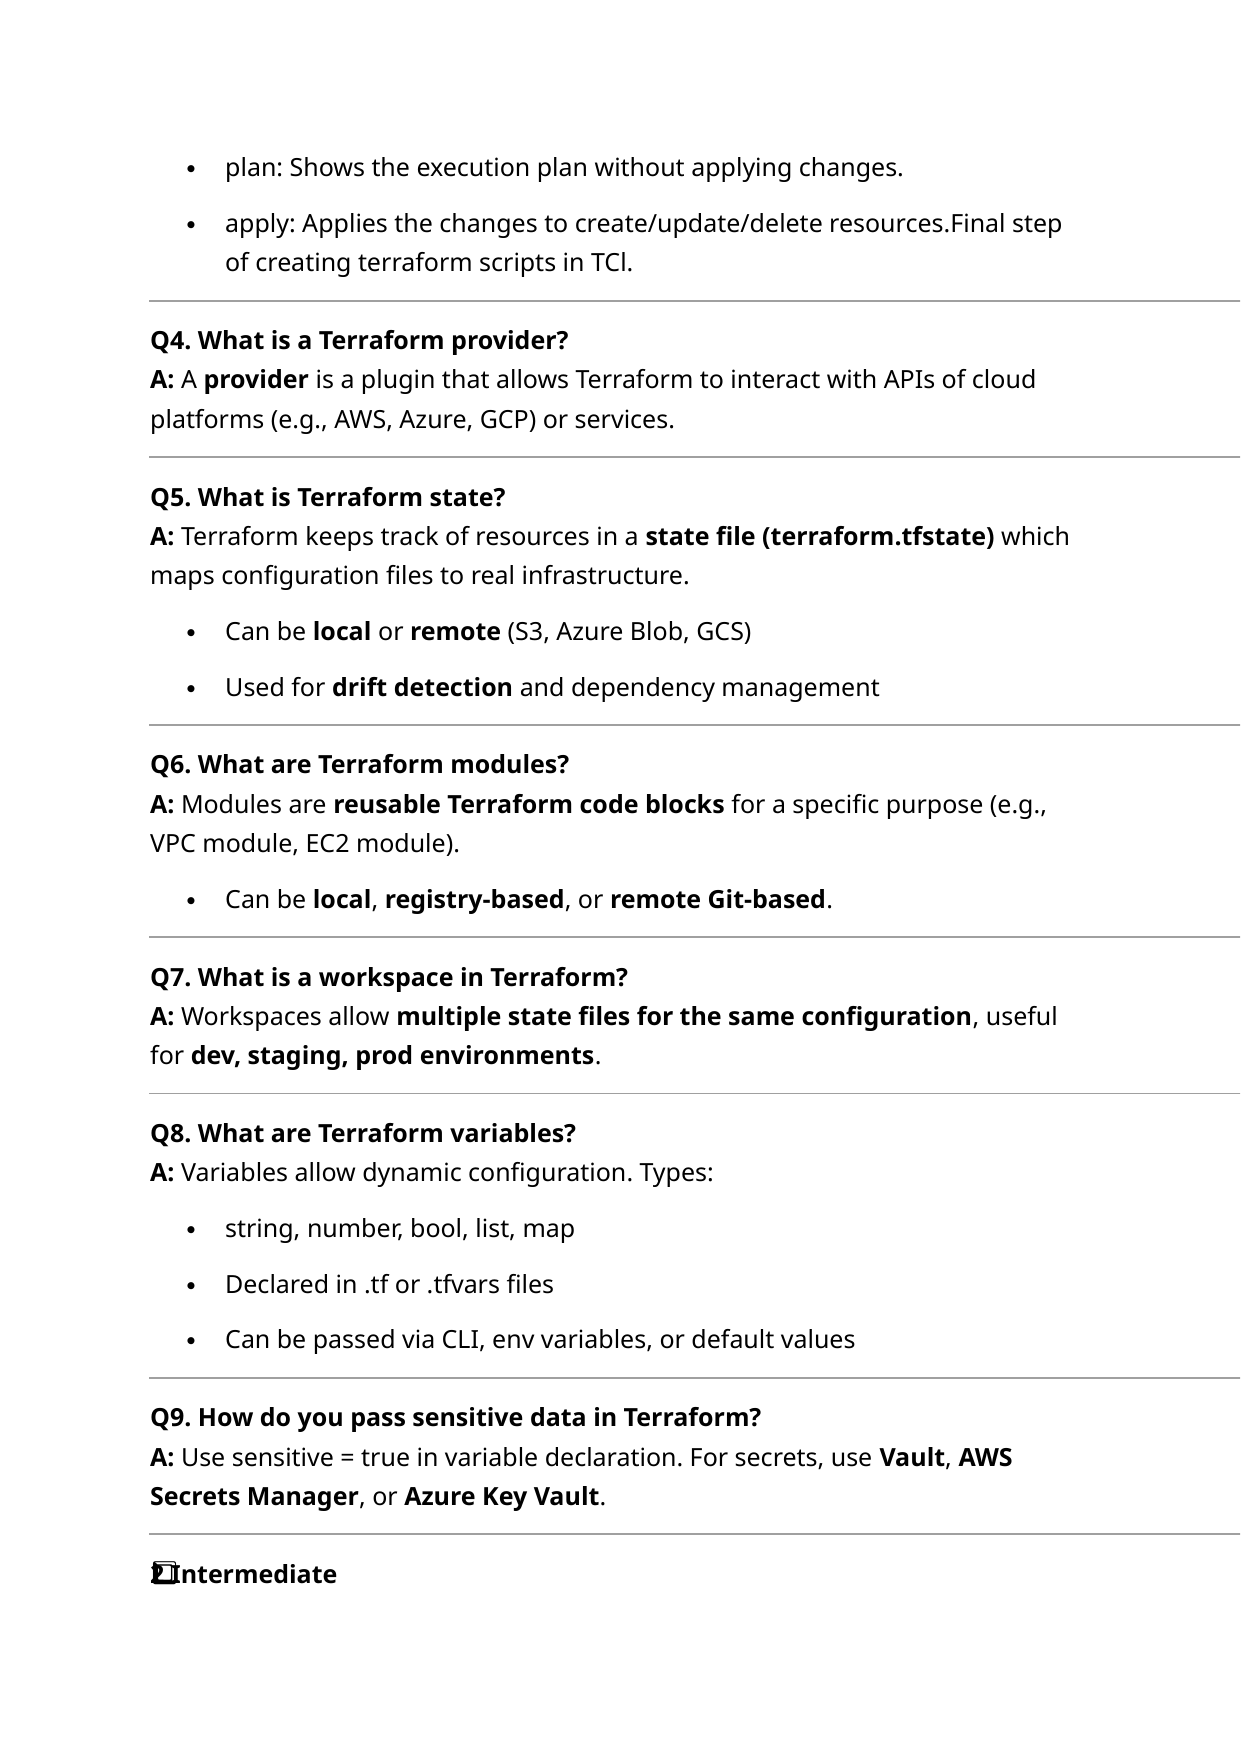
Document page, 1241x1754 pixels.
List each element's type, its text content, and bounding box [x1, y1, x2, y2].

text Q9. How do you pass sensitive data in Terraform? A: Use sensitive = true in variable declaration. For secrets, use Vault, AWS Secrets Manager, or Azure Key Vault. [150, 1400, 1090, 1512]
list string, number, bool, list, map [187, 1210, 1090, 1244]
text 2️⃣ Intermediate [150, 1556, 1090, 1590]
list apply: Applies the changes to create/update/delete resources.Final step of creating terraform scripts in TCl. [187, 206, 1090, 279]
list Declared in .tf or .tfvars files [187, 1266, 1090, 1300]
text Q6. What are Terraform modules? A: Modules are reusable Terraform code blocks for a specific purpose (e.g., VPC module, EC2 module). [150, 747, 1090, 859]
text Q4. What is a Terraform provider? A: A provider is a plugin that allows Terraform to interact with APIs of cloud platforms (e.g., AWS, Azure, GCP) or services. [150, 323, 1090, 435]
list Can be local, registry-based, or remote Git-based. [187, 881, 1090, 915]
list plan: Shows the execution plan without applying changes. [187, 150, 1090, 184]
text Q5. What is Terraform state? A: Terraform keeps track of resources in a state file (terraform.tfstate) which maps configuration files to real infrastructure. [150, 479, 1090, 592]
text Q7. What is a workspace in Terraform? A: Workspaces allow multiple state files for the same configuration, useful for dev, staging, prod environments. [150, 959, 1090, 1072]
text Q8. What are Terraform variables? A: Variables allow dynamic configuration. Types: [150, 1115, 1090, 1189]
list Can be passed via CLI, env variables, or default values [187, 1322, 1090, 1356]
list Can be local or remote (S3, Azure Blob, GCS) [187, 613, 1090, 647]
list Used for drift detection and dependency management [187, 669, 1090, 703]
